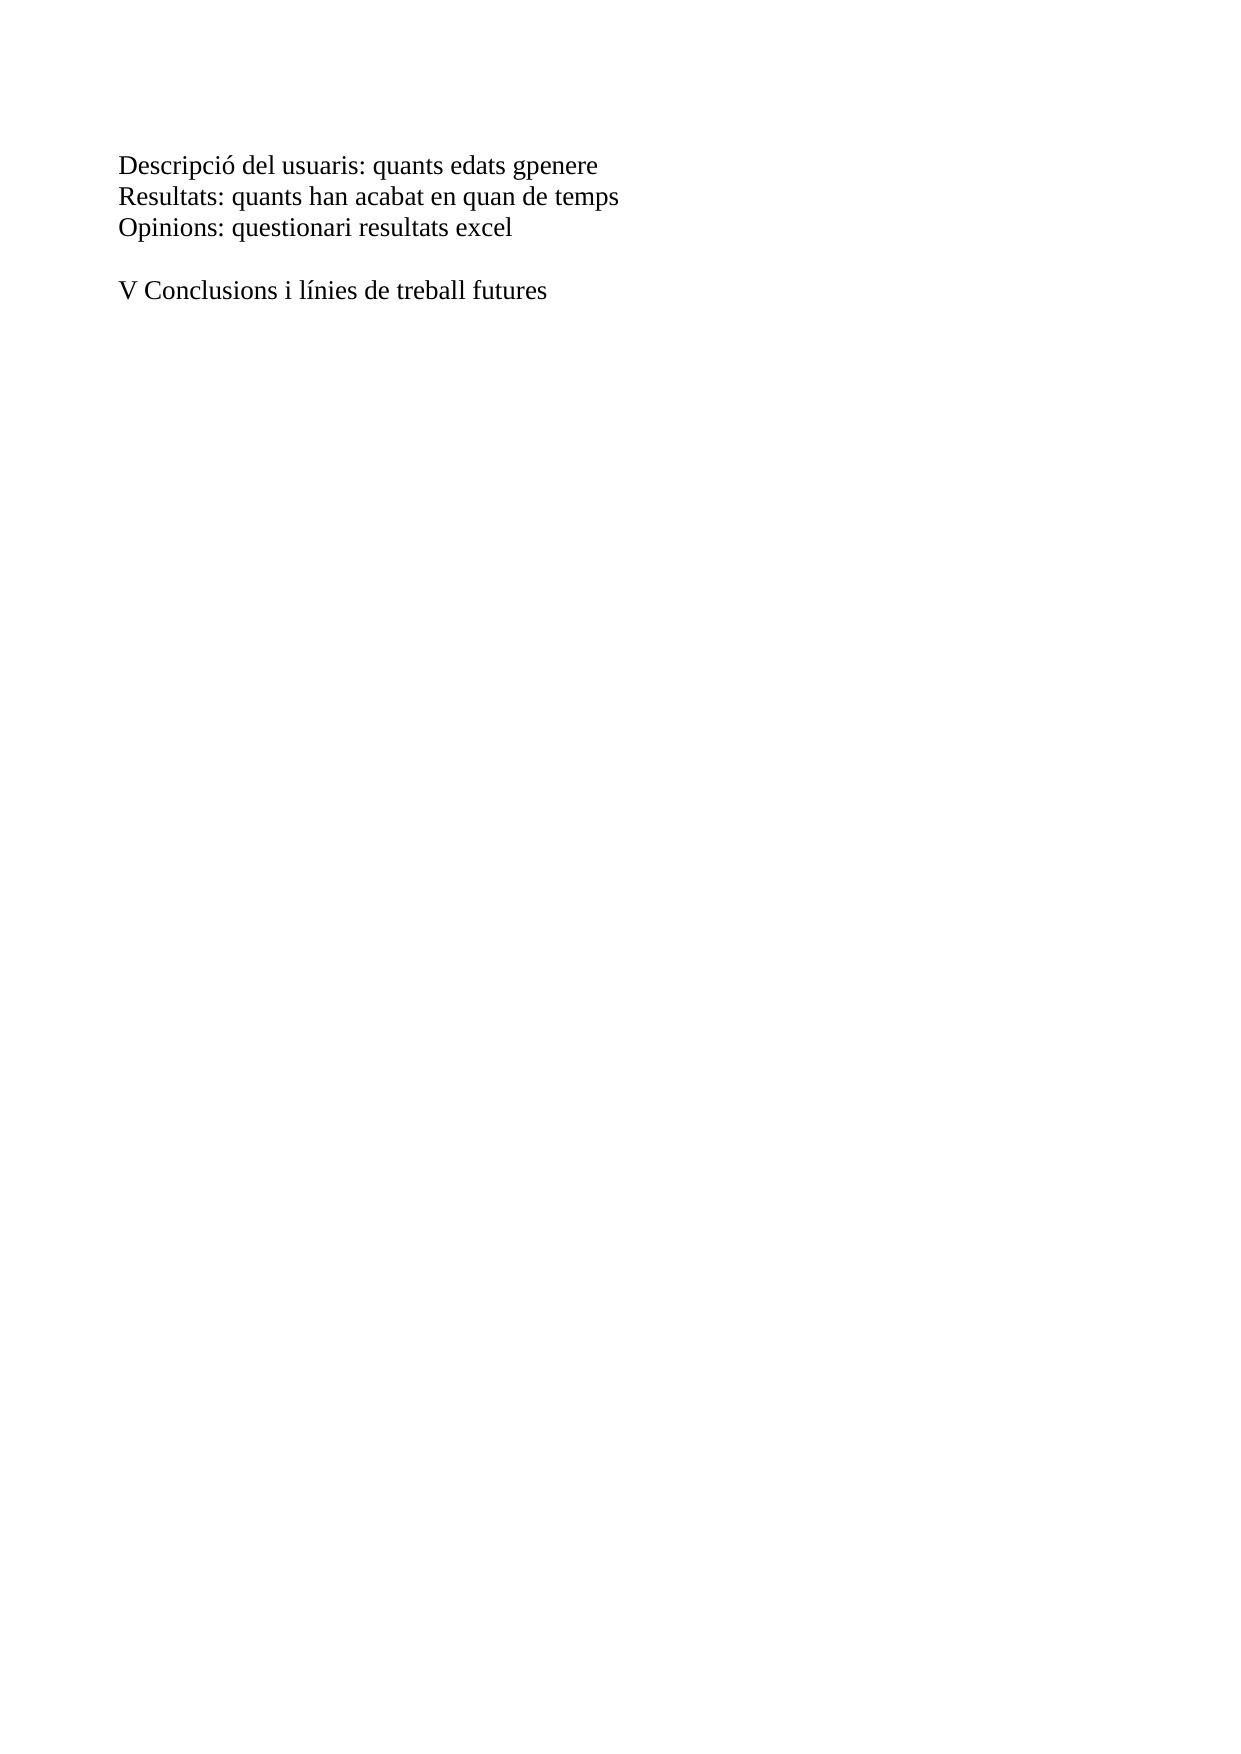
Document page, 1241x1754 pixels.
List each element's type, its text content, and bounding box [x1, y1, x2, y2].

text Descripció del usuaris: quants edats gpenere [118, 149, 1122, 180]
text V Conclusions i línies de treball futures [118, 274, 1122, 305]
text Resultats: quants han acabat en quan de temps [118, 180, 1122, 212]
text Opinions: questionari resultats excel [118, 212, 1122, 243]
